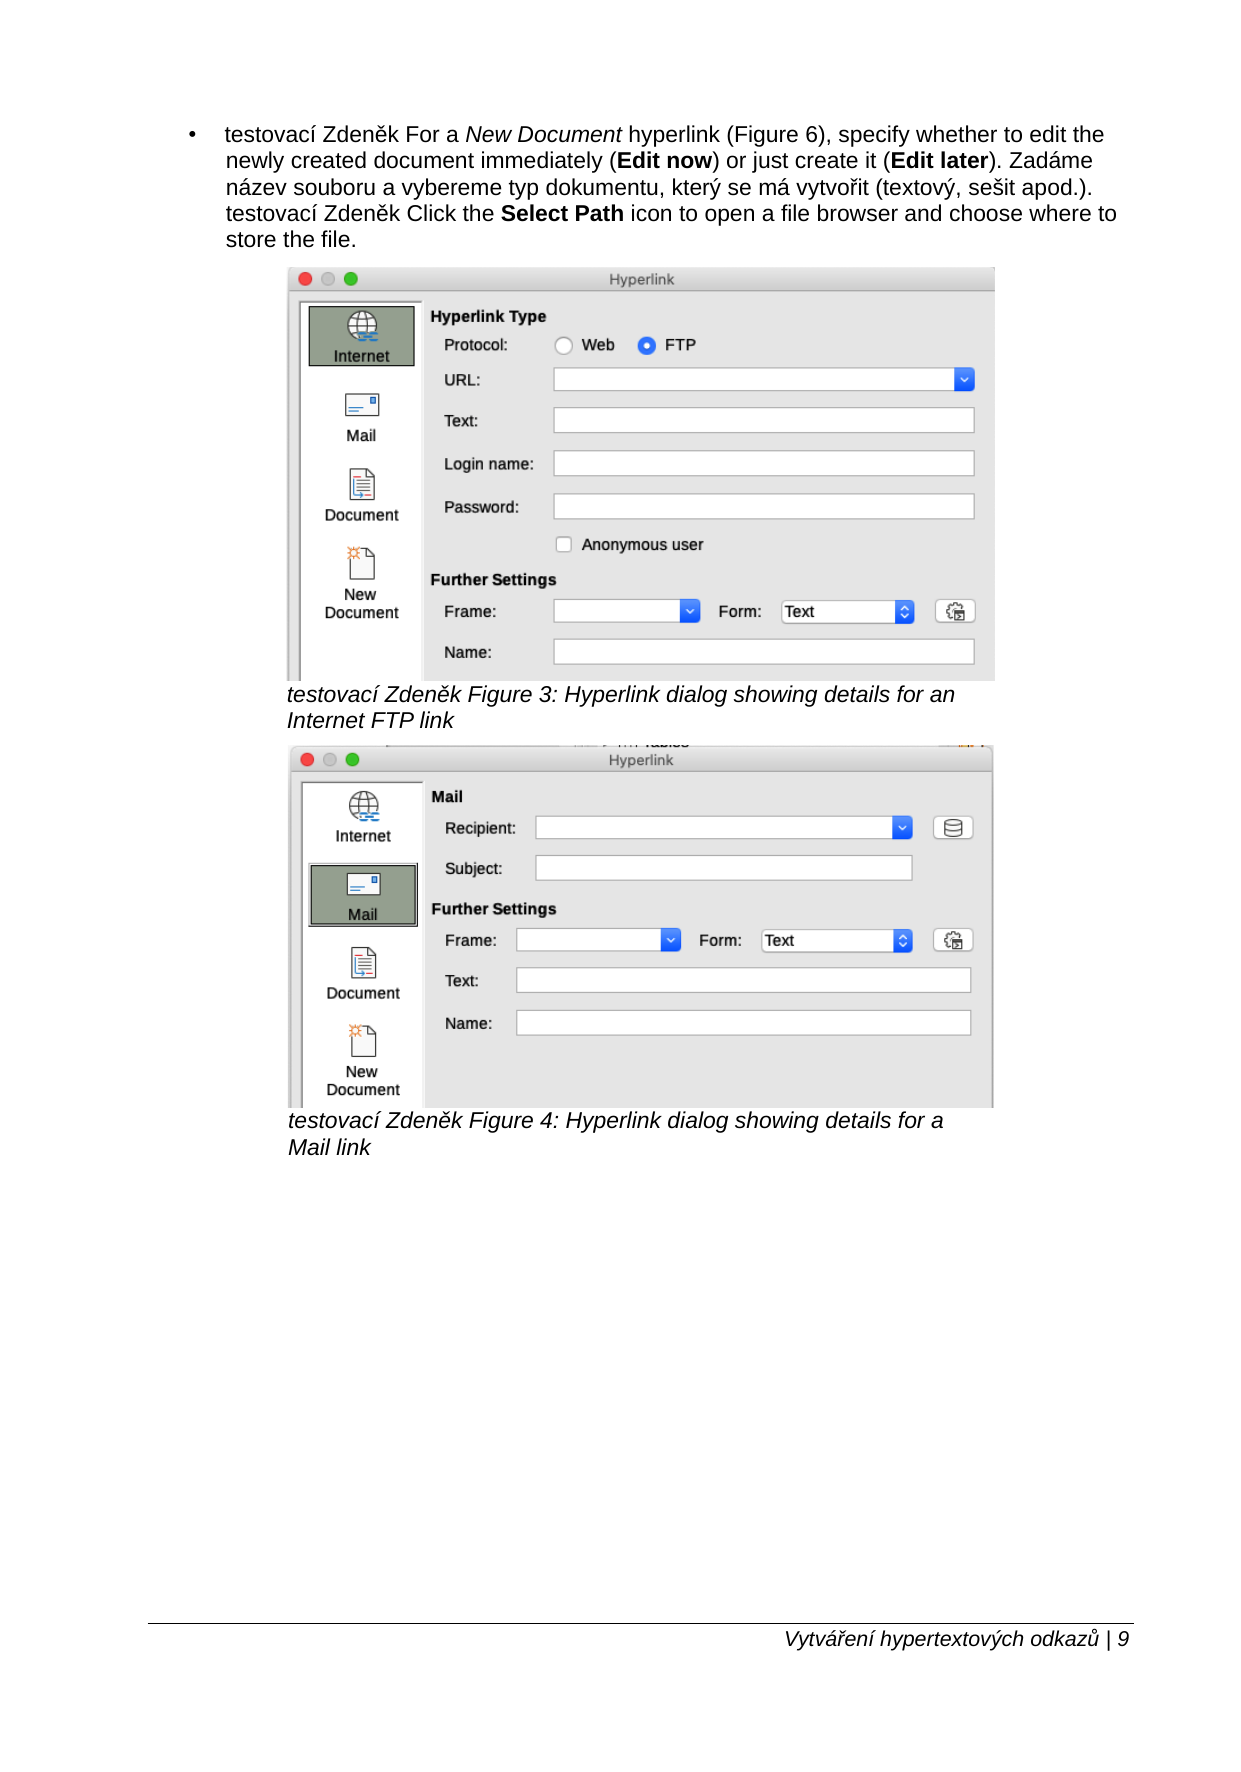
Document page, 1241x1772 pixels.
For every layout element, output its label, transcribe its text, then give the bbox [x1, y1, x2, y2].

list testovací Zdeněk For a New Document hyperlink (Figure 6), specify whether to edit the newly created document immediately (Edit now) or just create it (Edit later). Zadáme název souboru a vybereme typ dokumentu, který se má vytvořit (textový, sešit apod.). testovací Zdeněk Click the Select Path icon to open a file browser and choose where to store the file. [185, 118, 1134, 256]
picture [286, 267, 995, 681]
text testovací Zdeněk Figure 3: Hyperlink dialog showing details for an Internet FTP link [287, 681, 995, 734]
picture [287, 745, 994, 1108]
text testovací Zdeněk Figure 4: Hyperlink dialog showing details for a Mail link [288, 1108, 994, 1160]
